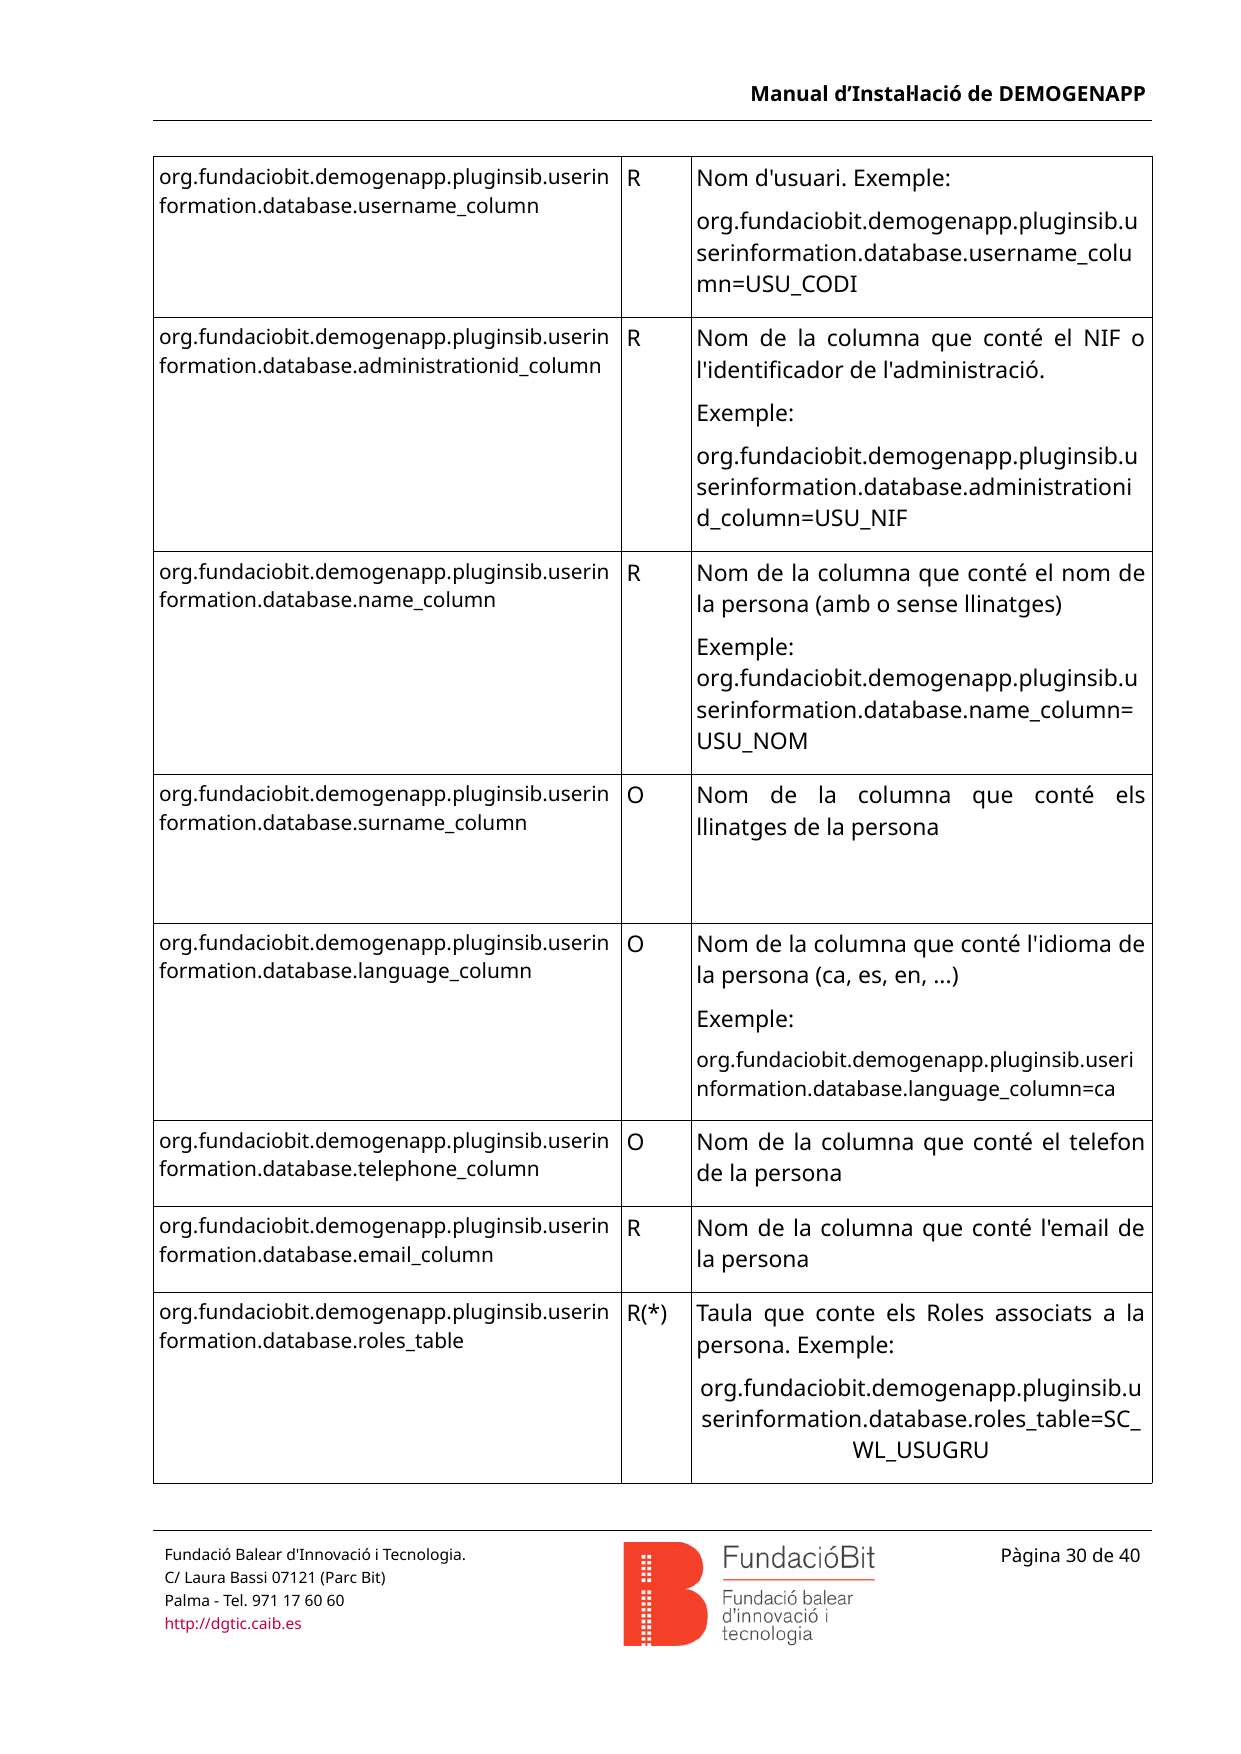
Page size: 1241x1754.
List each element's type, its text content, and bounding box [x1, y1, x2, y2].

table_cell R [622, 157, 691, 317]
table_cell Nom de la columna que conté els llinatges de la persona [692, 775, 1152, 922]
table_cell Nom d'usuari. Exemple: org.fundaciobit.demogenapp.pluginsib.userinformation.database.username_column=USU_CODI [692, 157, 1152, 317]
table_cell Taula que conte els Roles associats a la persona. Exemple: org.fundaciobit.demogenapp.pluginsib.userinformation.database.roles_table=SC_WL_USUGRU [692, 1293, 1152, 1483]
table_cell org.fundaciobit.demogenapp.pluginsib.userinformation.database.administrationid_column [154, 318, 621, 551]
table_cell org.fundaciobit.demogenapp.pluginsib.userinformation.database.email_column [154, 1207, 621, 1292]
table_cell Nom de la columna que conté l'idioma de la persona (ca, es, en, ...) Exemple: org.fundaciobit.demogenapp.pluginsib.userinformation.database.language_column=ca [692, 924, 1152, 1120]
table_cell R [622, 318, 691, 551]
table_cell Nom de la columna que conté el nom de la persona (amb o sense llinatges) Exemple: org.fundaciobit.demogenapp.pluginsib.userinformation.database.name_column=USU_NOM [692, 552, 1152, 773]
table_cell R [622, 1207, 691, 1292]
table_cell R [622, 552, 691, 773]
picture [623, 1542, 875, 1646]
table_cell org.fundaciobit.demogenapp.pluginsib.userinformation.database.name_column [154, 552, 621, 773]
table_cell org.fundaciobit.demogenapp.pluginsib.userinformation.database.language_column [154, 924, 621, 1120]
table_cell Nom de la columna que conté l'email de la persona [692, 1207, 1152, 1292]
table_cell org.fundaciobit.demogenapp.pluginsib.userinformation.database.surname_column [154, 775, 621, 922]
table_cell O [622, 1121, 691, 1206]
table_cell O [622, 775, 691, 922]
table_cell R(*) [622, 1293, 691, 1483]
table_cell O [622, 924, 691, 1120]
table_cell org.fundaciobit.demogenapp.pluginsib.userinformation.database.roles_table [154, 1293, 621, 1483]
table_cell Nom de la columna que conté el NIF o l'identificador de l'administració. Exemple: org.fundaciobit.demogenapp.pluginsib.userinformation.database.administrationid_column=USU_NIF [692, 318, 1152, 551]
table_cell Nom de la columna que conté el telefon de la persona [692, 1121, 1152, 1206]
table_cell org.fundaciobit.demogenapp.pluginsib.userinformation.database.telephone_column [154, 1121, 621, 1206]
table_cell org.fundaciobit.demogenapp.pluginsib.userinformation.database.username_column [154, 157, 621, 317]
